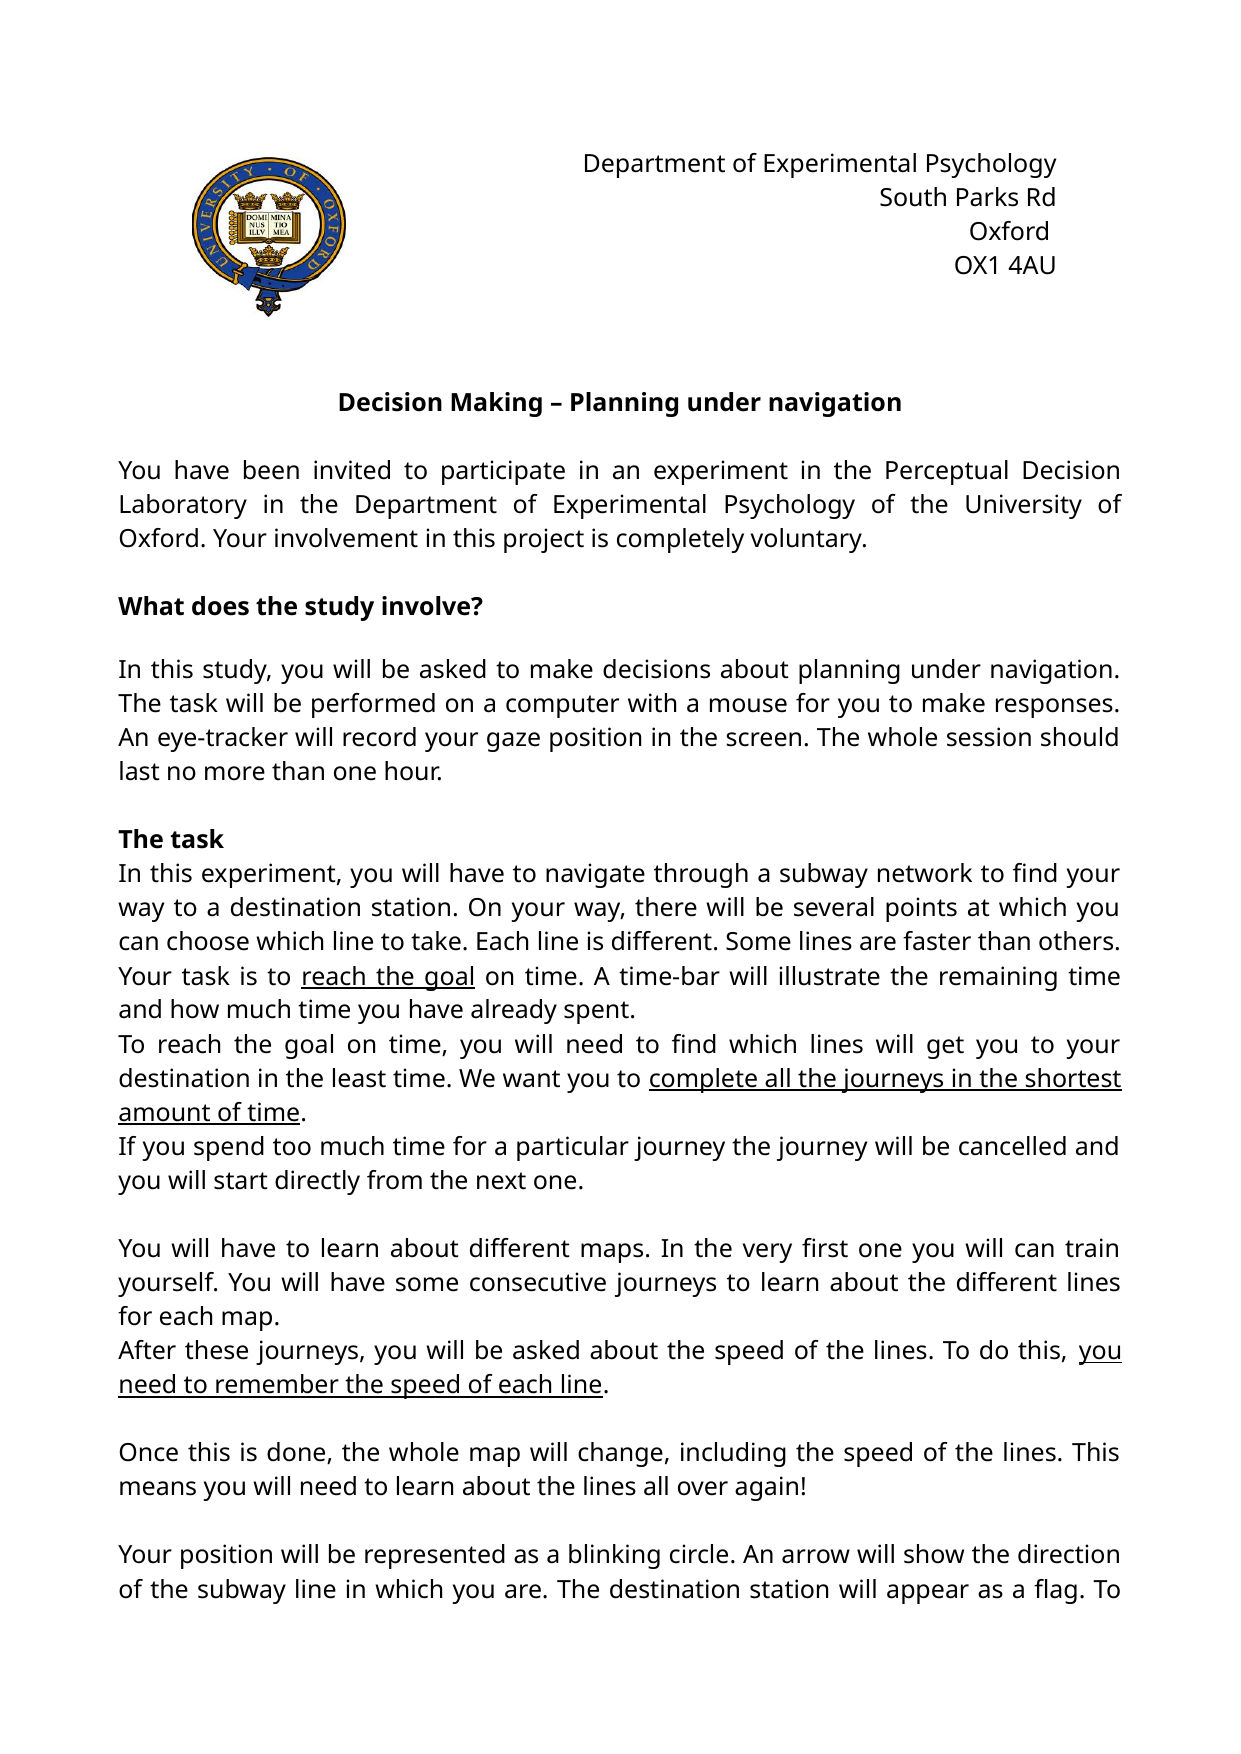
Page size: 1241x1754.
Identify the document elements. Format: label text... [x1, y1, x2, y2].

text You have been invited to participate in an experiment in the Perceptual Decision Laboratory in the Department of Experimental Psychology of the University of Oxford. Your involvement in this project is completely voluntary. [118, 453, 1122, 555]
picture [192, 157, 346, 317]
text After these journeys, you will be asked about the speed of the lines. To do this, you need to remember the speed of each line. [118, 1333, 1122, 1401]
text Your position will be represented as a blinking circle. An arrow will show the direction of the subway line in which you are. The destination station will appear as a flag. To [118, 1537, 1122, 1605]
text Once this is done, the whole map will change, including the speed of the lines. This means you will need to learn about the lines all over again! [118, 1435, 1122, 1503]
text In this experiment, you will have to navigate through a subway network to find your way to a destination station. On your way, there will be several points at which you can choose which line to take. Each line is different. Some lines are faster than others. Your task is to reach the goal on time. A time-bar will illustrate the remaining time and how much time you have already spent. [118, 856, 1122, 1026]
text Decision Making – Planning under navigation [118, 385, 1122, 419]
text In this study, you will be asked to make decisions about planning under navigation. The task will be performed on a computer with a mouse for you to make responses. An eye-tracker will record your gaze position in the screen. The whole session should last no more than one hour. [118, 652, 1122, 788]
text If you spend too much time for a particular journey the journey will be cancelled and you will start directly from the next one. [118, 1128, 1122, 1197]
text What does the study involve? [118, 589, 1122, 623]
text You will have to learn about different maps. In the very first one you will can train yourself. You will have some consecutive journeys to learn about the different lines for each map. [118, 1231, 1122, 1333]
text To reach the goal on time, you will need to find which lines will get you to your destination in the least time. We want you to complete all the journeys in the shortest amount of time. [118, 1026, 1122, 1128]
text The task [118, 822, 1122, 856]
